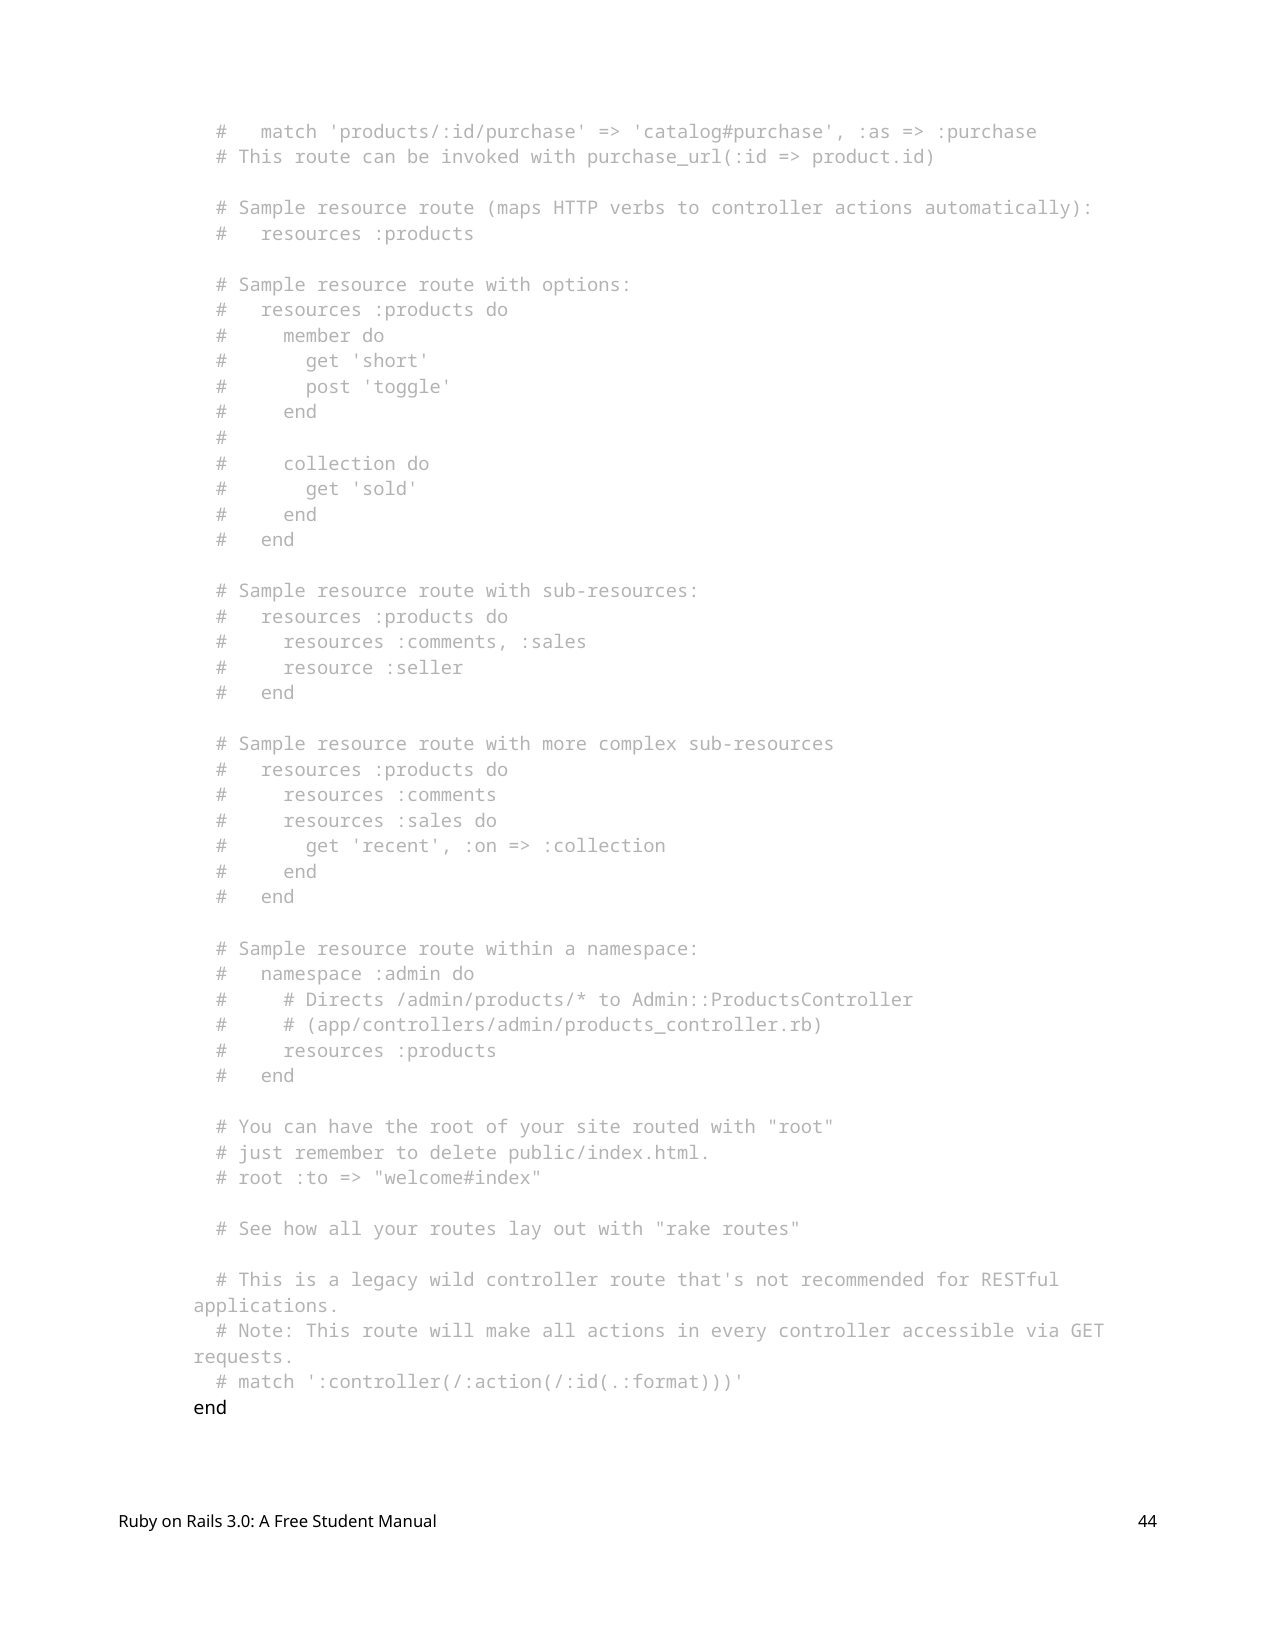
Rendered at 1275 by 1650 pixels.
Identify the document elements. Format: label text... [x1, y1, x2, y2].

text # match 'products/:id/purchase' => 'catalog#purchase', :as => :purchase # This route can be invoked with purchase_url(:id => product.id) # Sample resource route (maps HTTP verbs to controller actions automatically): # resources :products # Sample resource route with options: # resources :products do # member do # get 'short' # post 'toggle' # end # # collection do # get 'sold' # end # end # Sample resource route with sub-resources: # resources :products do # resources :comments, :sales # resource :seller # end # Sample resource route with more complex sub-resources # resources :products do # resources :comments # resources :sales do # get 'recent', :on => :collection # end # end # Sample resource route within a namespace: # namespace :admin do # # Directs /admin/products/* to Admin::ProductsController # # (app/controllers/admin/products_controller.rb) # resources :products # end # You can have the root of your site routed with "root" # just remember to delete public/index.html. # root :to => "welcome#index" # See how all your routes lay out with "rake routes" # This is a legacy wild controller route that's not recommended for RESTful applications. # Note: This route will make all actions in every controller accessible via GET requests. # match ':controller(/:action(/:id(.:format)))' end [193, 118, 1157, 1420]
